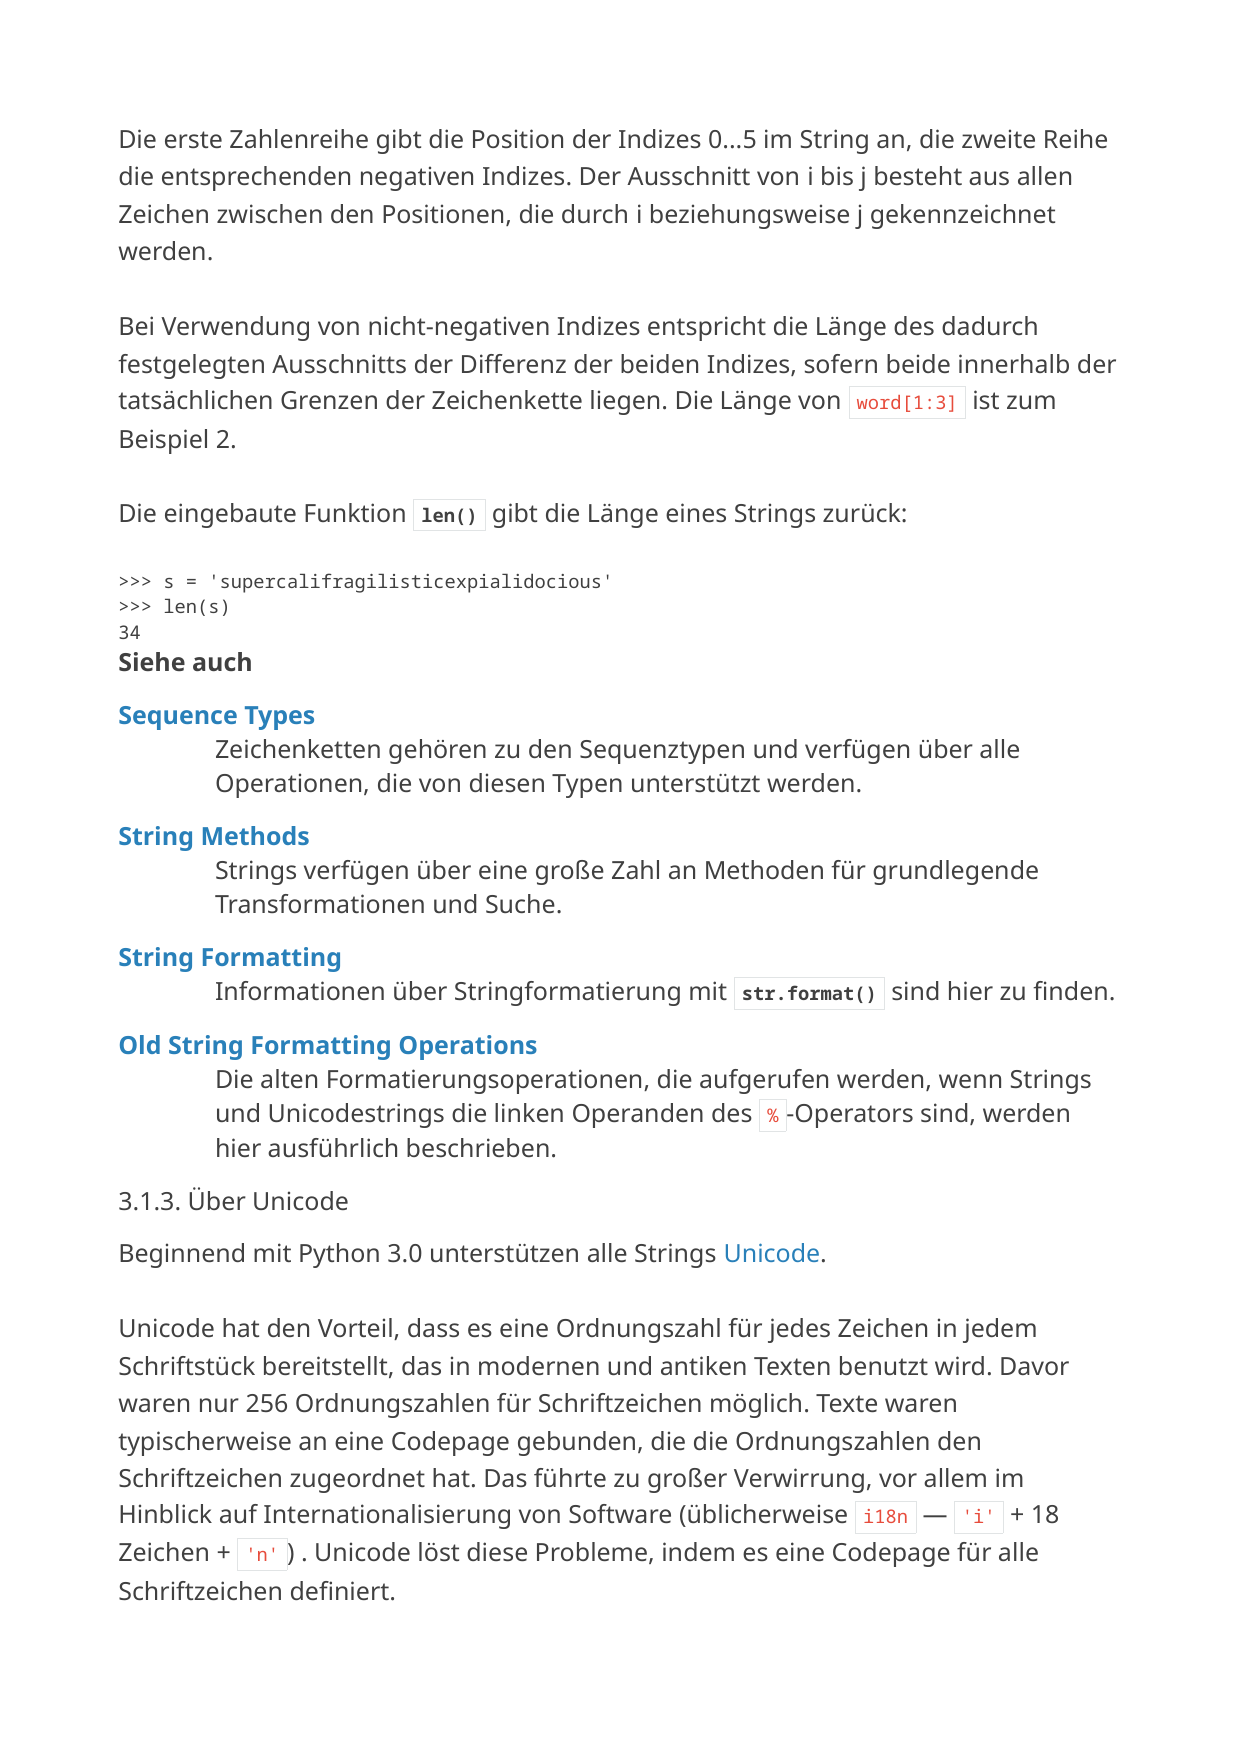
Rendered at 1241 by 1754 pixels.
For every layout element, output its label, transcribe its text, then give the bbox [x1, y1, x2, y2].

text Beginnend mit Python 3.0 unterstützen alle Strings Unicode. [118, 1233, 1122, 1270]
text Unicode hat den Vorteil, dass es eine Ordnungszahl für jedes Zeichen in jedem Schriftstück bereitstellt, das in modernen und antiken Texten benutzt wird. Davor waren nur 256 Ordnungszahlen für Schriftzeichen möglich. Texte waren typischerweise an eine Codepage gebunden, die die Ordnungszahlen den Schriftzeichen zugeordnet hat. Das führte zu großer Verwirrung, vor allem im Hinblick auf Internationalisierung von Software (üblicherweise i18n — 'i' + 18 Zeichen + 'n') . Unicode löst diese Probleme, indem es eine Codepage für alle Schriftzeichen definiert. [118, 1308, 1122, 1608]
list Strings verfügen über eine große Zahl an Methoden für grundlegende Transformationen und Suche. [215, 852, 1122, 921]
text Die erste Zahlenreihe gibt die Position der Indizes 0...5 im String an, die zweite Reihe die entsprechenden negativen Indizes. Der Ausschnitt von i bis j besteht aus allen Zeichen zwischen den Positionen, die durch i beziehungsweise j gekennzeichnet werden. [118, 118, 1122, 268]
subtitle String Methods [118, 818, 1122, 852]
text Bei Verwendung von nicht-negativen Indizes entspricht die Länge des dadurch festgelegten Ausschnitts der Differenz der beiden Indizes, sofern beide innerhalb der tatsächlichen Grenzen der Zeichenkette liegen. Die Länge von word[1:3] ist zum Beispiel 2. [118, 306, 1122, 456]
list Die alten Formatierungsoperationen, die aufgerufen werden, wenn Strings und Unicodestrings die linken Operanden des %-Operators sind, werden hier ausführlich beschrieben. [215, 1062, 1122, 1165]
text Die eingebaute Funktion len() gibt die Länge eines Strings zurück: [118, 493, 1122, 531]
subtitle Old String Formatting Operations [118, 1028, 1122, 1062]
text >>> len(s) [118, 594, 1122, 619]
text Siehe auch [118, 645, 1122, 679]
text >>> s = 'supercalifragilisticexpialidocious' [118, 568, 1122, 594]
list Informationen über Stringformatierung mit str.format() sind hier zu finden. [215, 973, 1122, 1009]
text 34 [118, 619, 1122, 645]
list Zeichenketten gehören zu den Sequenztypen und verfügen über alle Operationen, die von diesen Typen unterstützt werden. [215, 732, 1122, 800]
subtitle String Formatting [118, 939, 1122, 973]
subtitle Sequence Types [118, 697, 1122, 732]
subtitle 3.1.3. Über Unicode [118, 1184, 1122, 1218]
